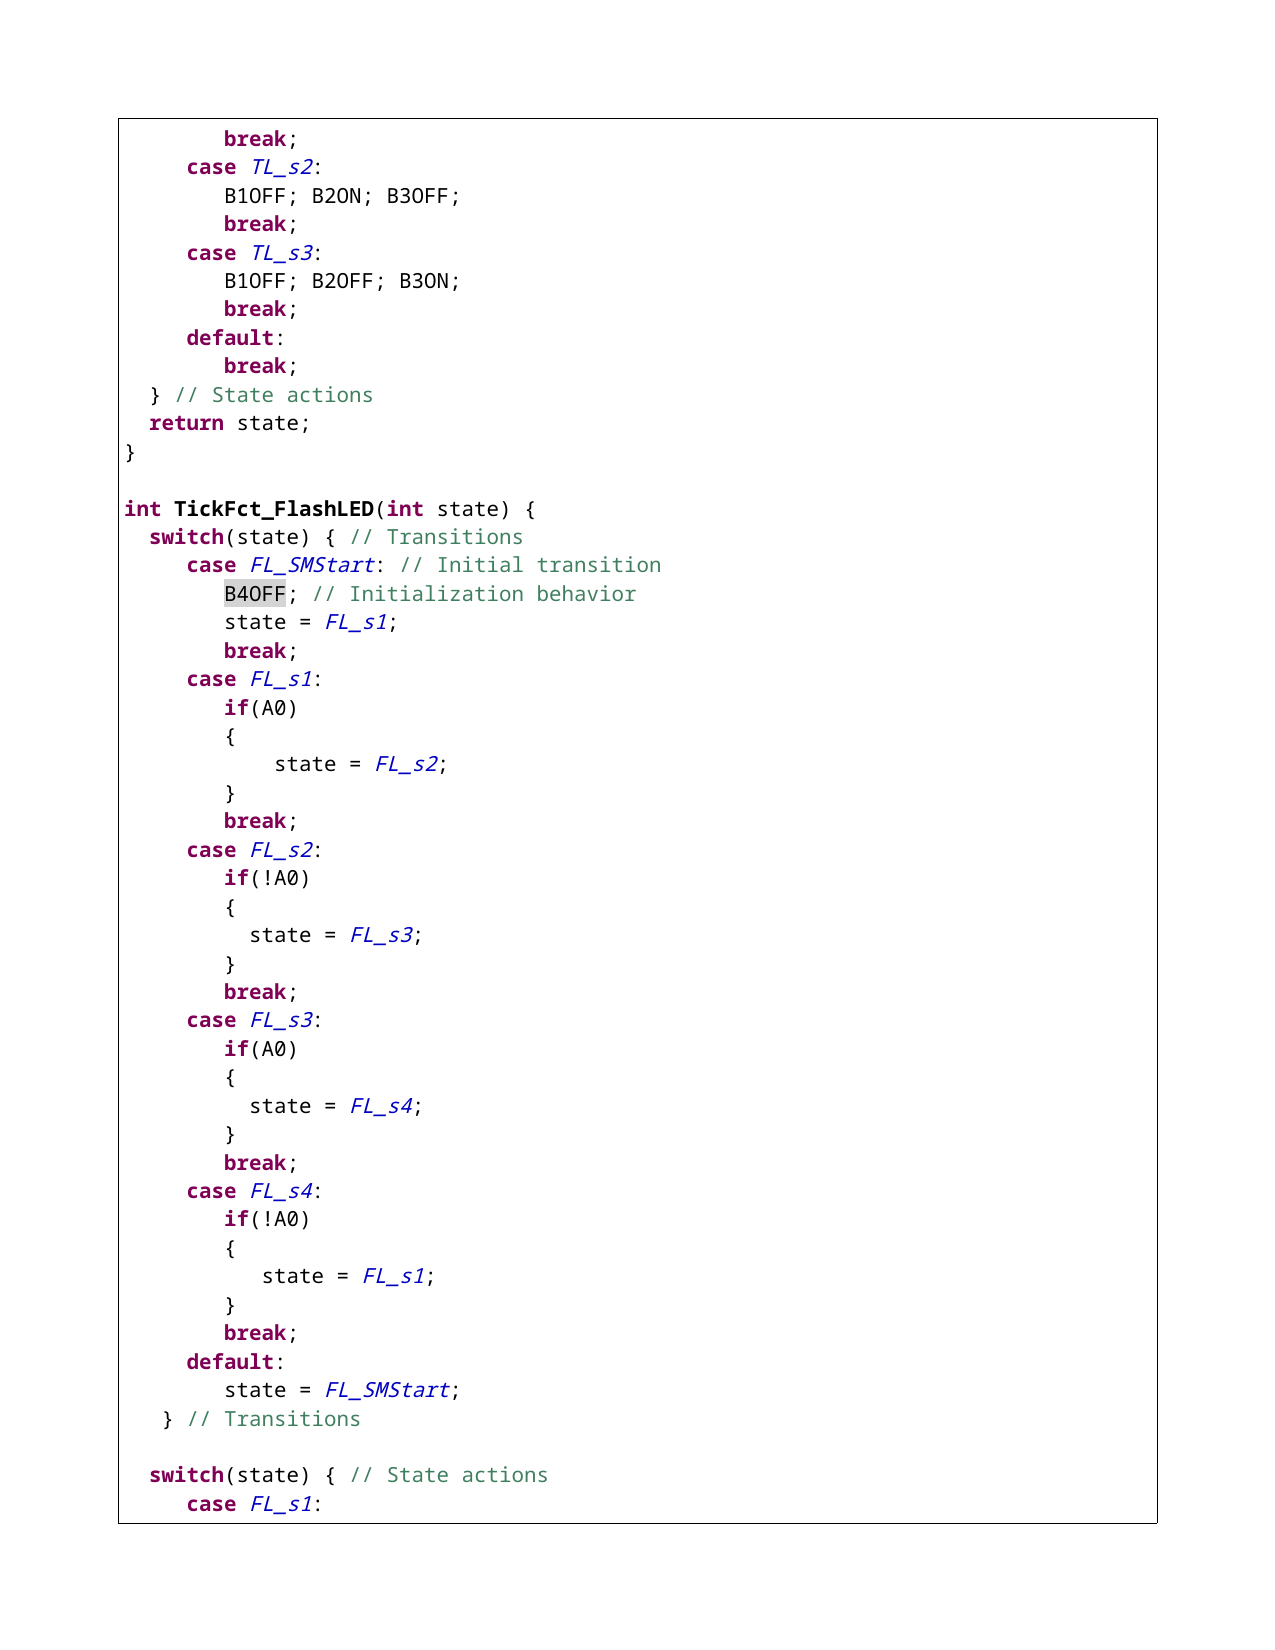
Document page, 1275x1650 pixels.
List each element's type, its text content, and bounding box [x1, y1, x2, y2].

table_header break; case TL_s2: B1OFF; B2ON; B3OFF; break; case TL_s3: B1OFF; B2OFF; B3ON; break; default: break; } // State actions return state; } int TickFct_FlashLED(int state) { switch(state) { // Transitions case FL_SMStart: // Initial transition B4OFF; // Initialization behavior state = FL_s1; break; case FL_s1: if(A0) { state = FL_s2; } break; case FL_s2: if(!A0) { state = FL_s3; } break; case FL_s3: if(A0) { state = FL_s4; } break; case FL_s4: if(!A0) { state = FL_s1; } break; default: state = FL_SMStart; } // Transitions switch(state) { // State actions case FL_s1: [119, 119, 1157, 1523]
